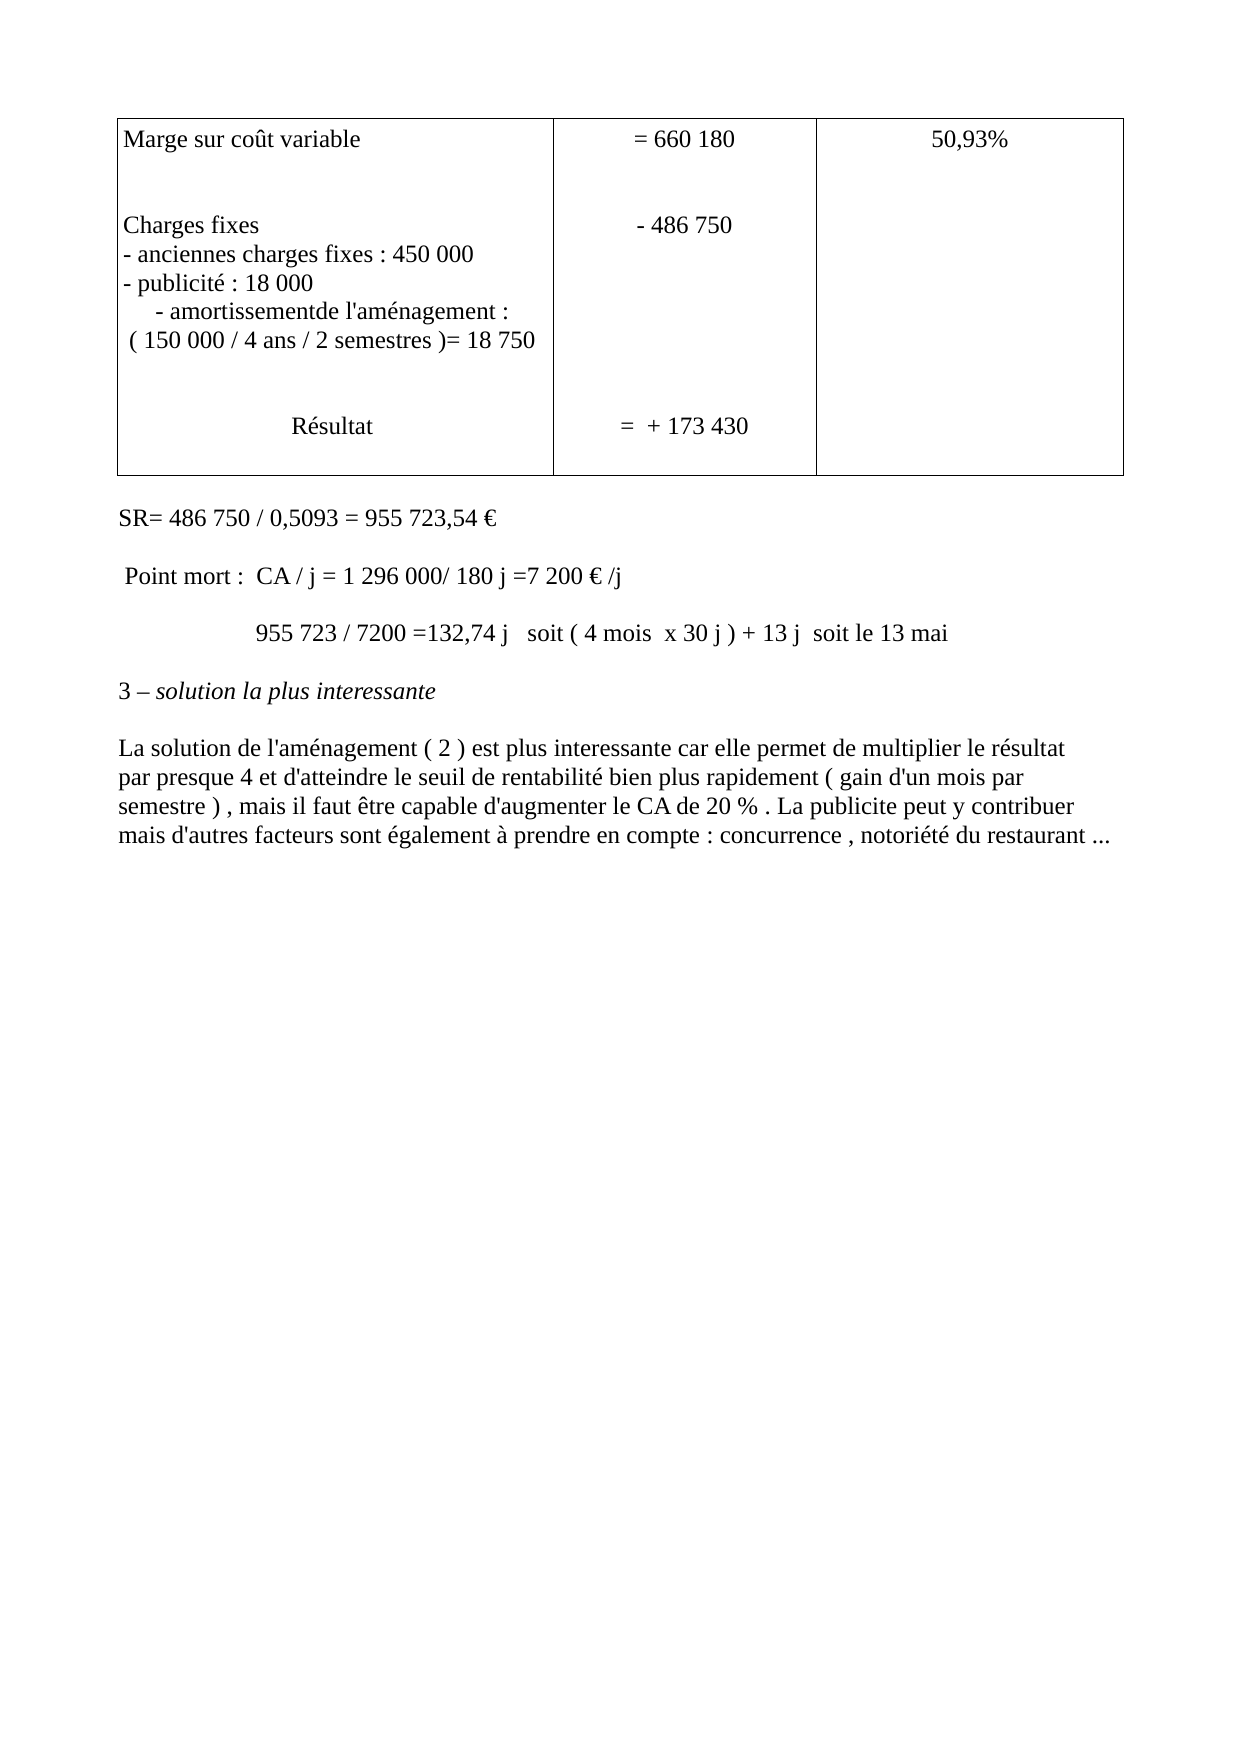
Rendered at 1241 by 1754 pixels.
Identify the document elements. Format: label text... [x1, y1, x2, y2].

text SR= 486 750 / 0,5093 = 955 723,54 € [118, 503, 1122, 532]
table_cell Marge sur coût variable Charges fixes - anciennes charges fixes : 450 000 - publicité : 18 000 - amortissementde l'aménagement : ( 150 000 / 4 ans / 2 semestres )= 18 750 Résultat [118, 119, 553, 475]
text 3 – solution la plus interessante [118, 676, 1122, 705]
text La solution de l'aménagement ( 2 ) est plus interessante car elle permet de multiplier le résultat [118, 733, 1122, 762]
table_cell = 660 180 - 486 750 = + 173 430 [554, 119, 816, 475]
table_cell 50,93% [817, 119, 1123, 475]
text par presque 4 et d'atteindre le seuil de rentabilité bien plus rapidement ( gain d'un mois par [118, 762, 1122, 791]
text 955 723 / 7200 =132,74 j soit ( 4 mois x 30 j ) + 13 j soit le 13 mai [118, 618, 1122, 647]
text semestre ) , mais il faut être capable d'augmenter le CA de 20 % . La publicite peut y contribuer mais d'autres facteurs sont également à prendre en compte : concurrence , notoriété du restaurant ... [118, 791, 1122, 848]
text Point mort : CA / j = 1 296 000/ 180 j =7 200 € /j [118, 561, 1122, 590]
